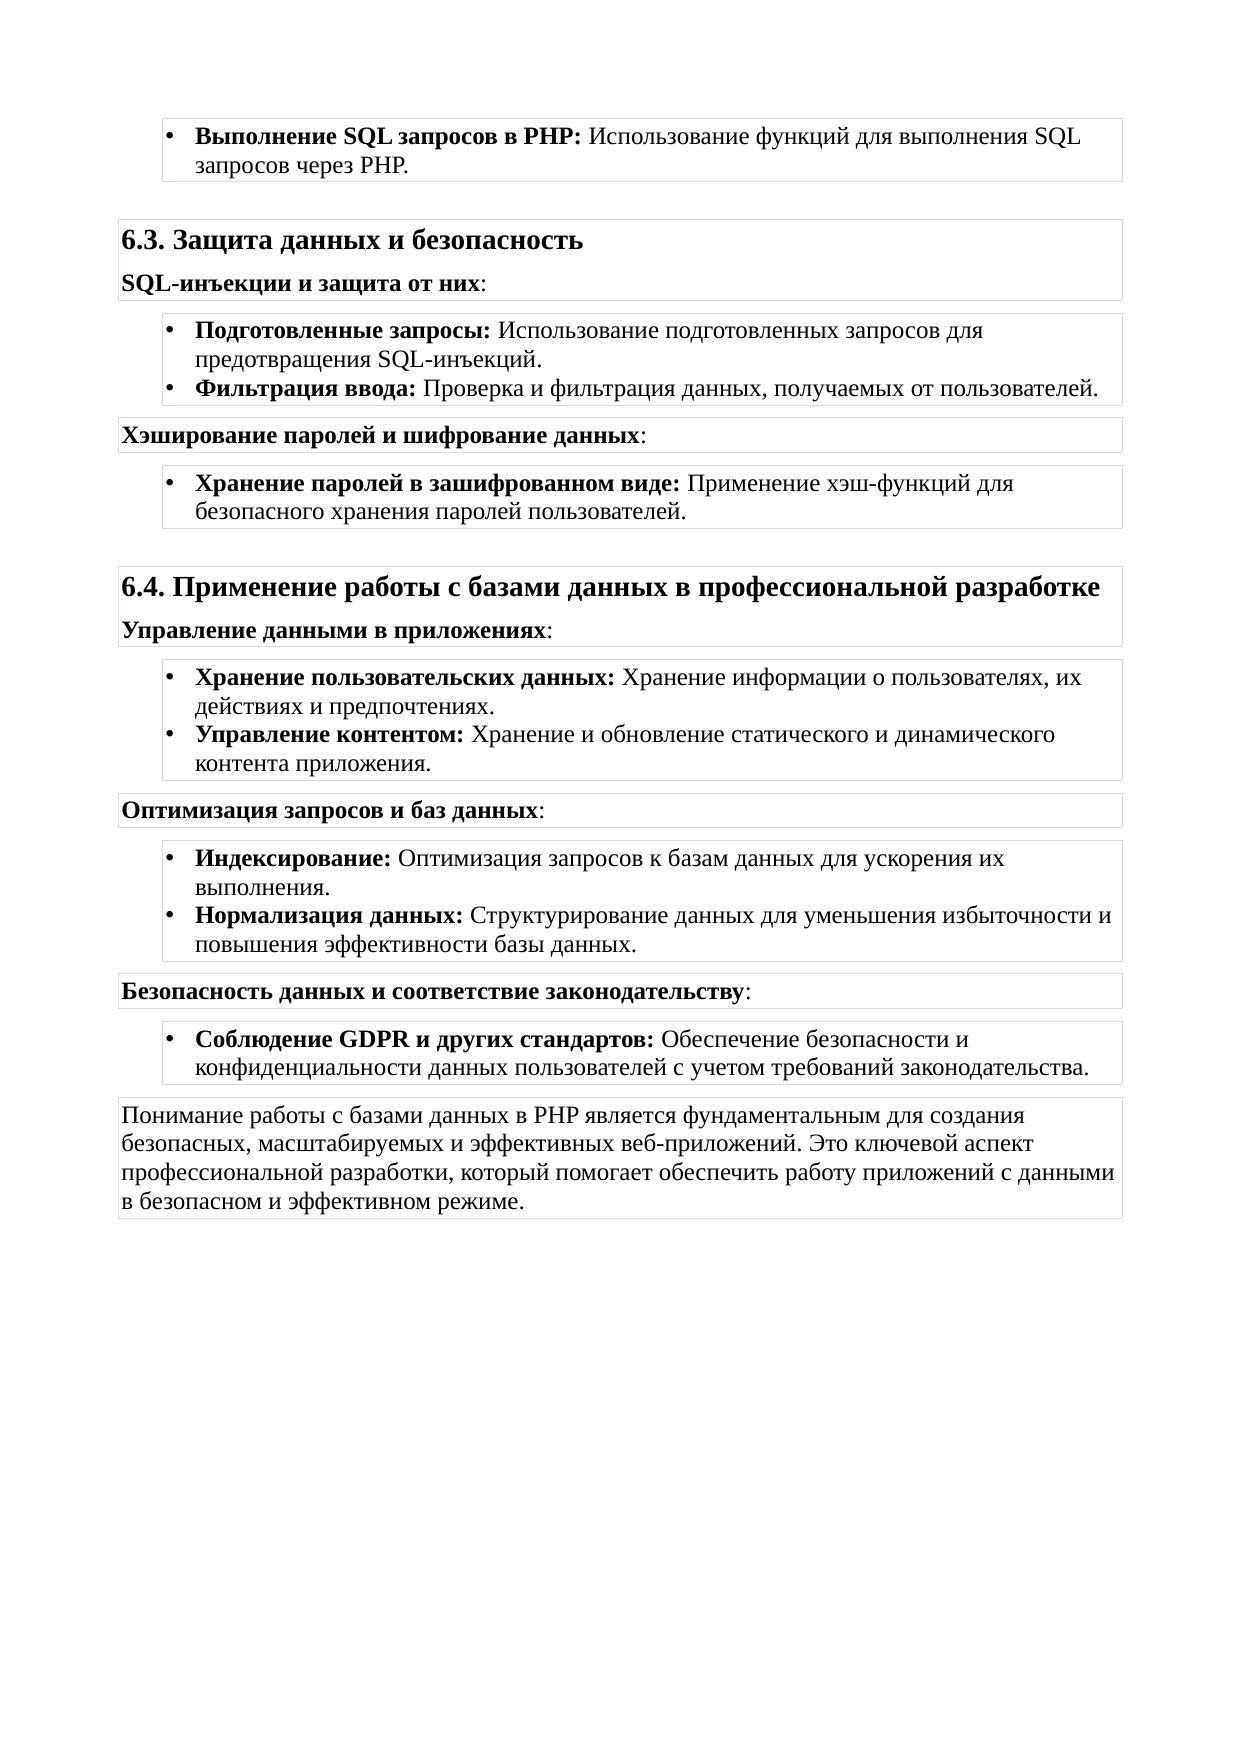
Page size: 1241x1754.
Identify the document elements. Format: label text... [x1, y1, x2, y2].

text Хэширование паролей и шифрование данных: [119, 418, 1122, 452]
list Фильтрация ввода: Проверка и фильтрация данных, получаемых от пользователей. [163, 370, 1122, 405]
text Оптимизация запросов и баз данных: [119, 794, 1122, 827]
list Управление контентом: Хранение и обновление статического и динамического контента приложения. [163, 716, 1122, 780]
subtitle 6.3. Защита данных и безопасность [119, 220, 1122, 256]
text Понимание работы с базами данных в PHP является фундаментальным для создания безопасных, масштабируемых и эффективных веб-приложений. Это ключевой аспект профессиональной разработки, который помогает обеспечить работу приложений с данными в безопасном и эффективном режиме. [119, 1098, 1122, 1218]
text SQL-инъекции и защита от них: [119, 265, 1122, 300]
list Хранение пользовательских данных: Хранение информации о пользователях, их действиях и предпочтениях. [163, 660, 1122, 716]
text Управление данными в приложениях: [119, 612, 1122, 646]
list Нормализация данных: Структурирование данных для уменьшения избыточности и повышения эффективности базы данных. [163, 897, 1122, 961]
list Подготовленные запросы: Использование подготовленных запросов для предотвращения SQL-инъекций. [163, 314, 1122, 370]
text Безопасность данных и соответствие законодательству: [119, 974, 1122, 1008]
list Соблюдение GDPR и других стандартов: Обеспечение безопасности и конфиденциальности данных пользователей с учетом требований законодательства. [163, 1022, 1122, 1084]
list Выполнение SQL запросов в PHP: Использование функций для выполнения SQL запросов через PHP. [163, 119, 1122, 181]
list Индексирование: Оптимизация запросов к базам данных для ускорения их выполнения. [163, 841, 1122, 897]
list Хранение паролей в зашифрованном виде: Применение хэш-функций для безопасного хранения паролей пользователей. [163, 466, 1122, 528]
subtitle 6.4. Применение работы с базами данных в профессиональной разработке [119, 567, 1122, 602]
